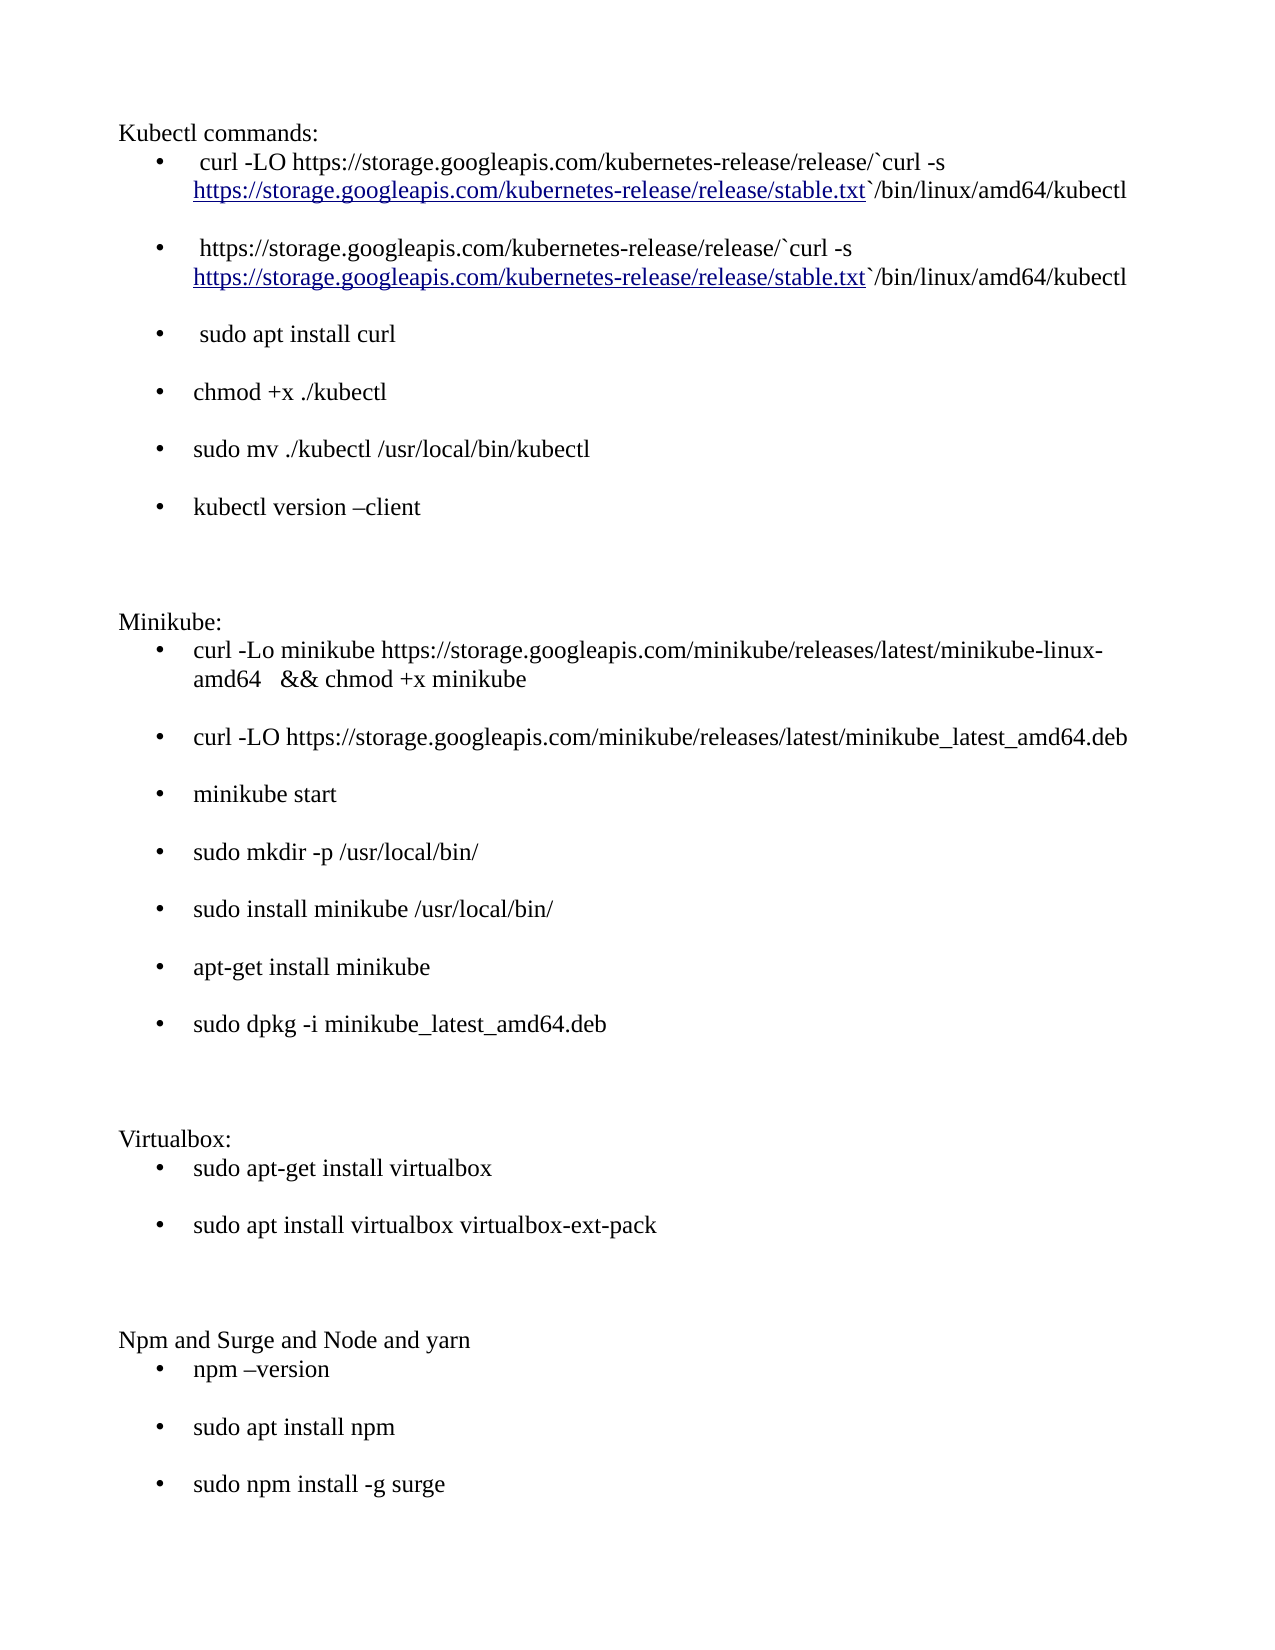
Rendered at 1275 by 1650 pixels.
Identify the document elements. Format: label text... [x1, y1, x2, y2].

list npm –version [156, 1354, 1157, 1383]
list sudo mkdir -p /usr/local/bin/ [156, 837, 1157, 866]
text Kubectl commands: [118, 118, 1157, 147]
text Npm and Surge and Node and yarn [118, 1326, 1157, 1354]
list chmod +x ./kubectl [156, 377, 1157, 406]
list kubectl version –client [156, 492, 1157, 521]
list sudo apt install curl [156, 319, 1157, 348]
list sudo install minikube /usr/local/bin/ [156, 894, 1157, 923]
list curl -LO https://storage.googleapis.com/minikube/releases/latest/minikube_latest_amd64.deb [156, 722, 1157, 751]
text Minikube: [118, 607, 1157, 636]
list sudo apt-get install virtualbox [156, 1153, 1157, 1182]
list sudo dpkg -i minikube_latest_amd64.deb [156, 1009, 1157, 1038]
list https://storage.googleapis.com/kubernetes-release/release/`curl -s https://storage.googleapis.com/kubernetes-release/release/stable.txt`/bin/linux/amd64/kubectl [156, 233, 1157, 291]
text Virtualbox: [118, 1124, 1157, 1153]
list sudo npm install -g surge [156, 1469, 1157, 1498]
list curl -LO https://storage.googleapis.com/kubernetes-release/release/`curl -s https://storage.googleapis.com/kubernetes-release/release/stable.txt`/bin/linux/amd64/kubectl [156, 147, 1157, 204]
list curl -Lo minikube https://storage.googleapis.com/minikube/releases/latest/minikube-linux-amd64 && chmod +x minikube [156, 636, 1157, 693]
list apt-get install minikube [156, 952, 1157, 981]
list sudo apt install virtualbox virtualbox-ext-pack [156, 1211, 1157, 1239]
list sudo apt install npm [156, 1412, 1157, 1441]
list sudo mv ./kubectl /usr/local/bin/kubectl [156, 434, 1157, 463]
list minikube start [156, 779, 1157, 808]
